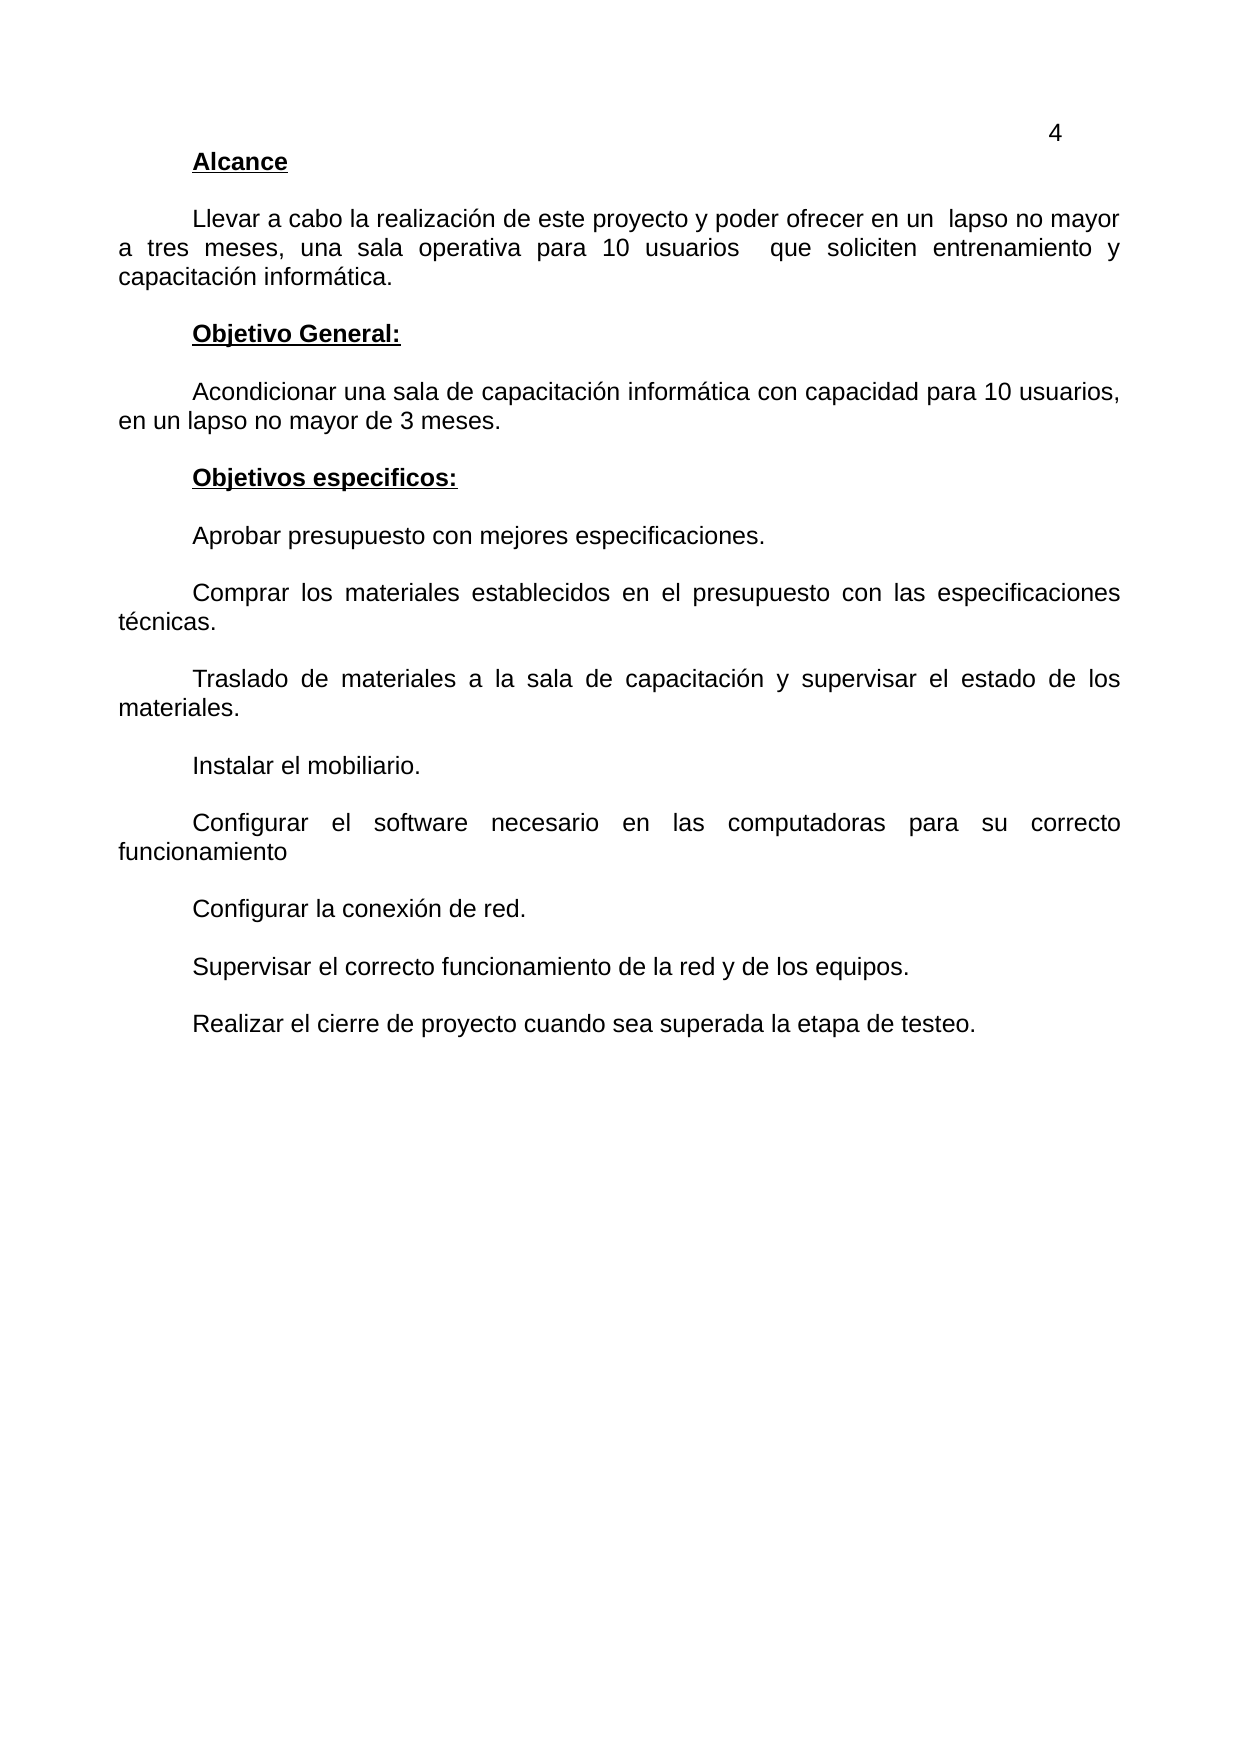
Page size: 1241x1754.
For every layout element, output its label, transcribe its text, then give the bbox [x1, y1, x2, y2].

text Alcance [118, 147, 1122, 176]
text Objetivos especificos: [118, 463, 1122, 492]
text Supervisar el correcto funcionamiento de la red y de los equipos. [118, 952, 1122, 981]
text Configurar el software necesario en las computadoras para su correcto funcionamiento [118, 808, 1122, 866]
text Instalar el mobiliario. [118, 751, 1122, 779]
text 4 [118, 118, 1122, 147]
text Aprobar presupuesto con mejores especificaciones. [118, 521, 1122, 549]
text Configurar la conexión de red. [118, 894, 1122, 923]
text Objetivo General: [118, 319, 1122, 348]
text Comprar los materiales establecidos en el presupuesto con las especificaciones técnicas. [118, 578, 1122, 636]
text Traslado de materiales a la sala de capacitación y supervisar el estado de los materiales. [118, 664, 1122, 722]
text Acondicionar una sala de capacitación informática con capacidad para 10 usuarios, en un lapso no mayor de 3 meses. [118, 377, 1122, 434]
text Realizar el cierre de proyecto cuando sea superada la etapa de testeo. [118, 1009, 1122, 1038]
text Llevar a cabo la realización de este proyecto y poder ofrecer en un lapso no mayor a tres meses, una sala operativa para 10 usuarios que soliciten entrenamiento y capacitación informática. [118, 204, 1122, 291]
